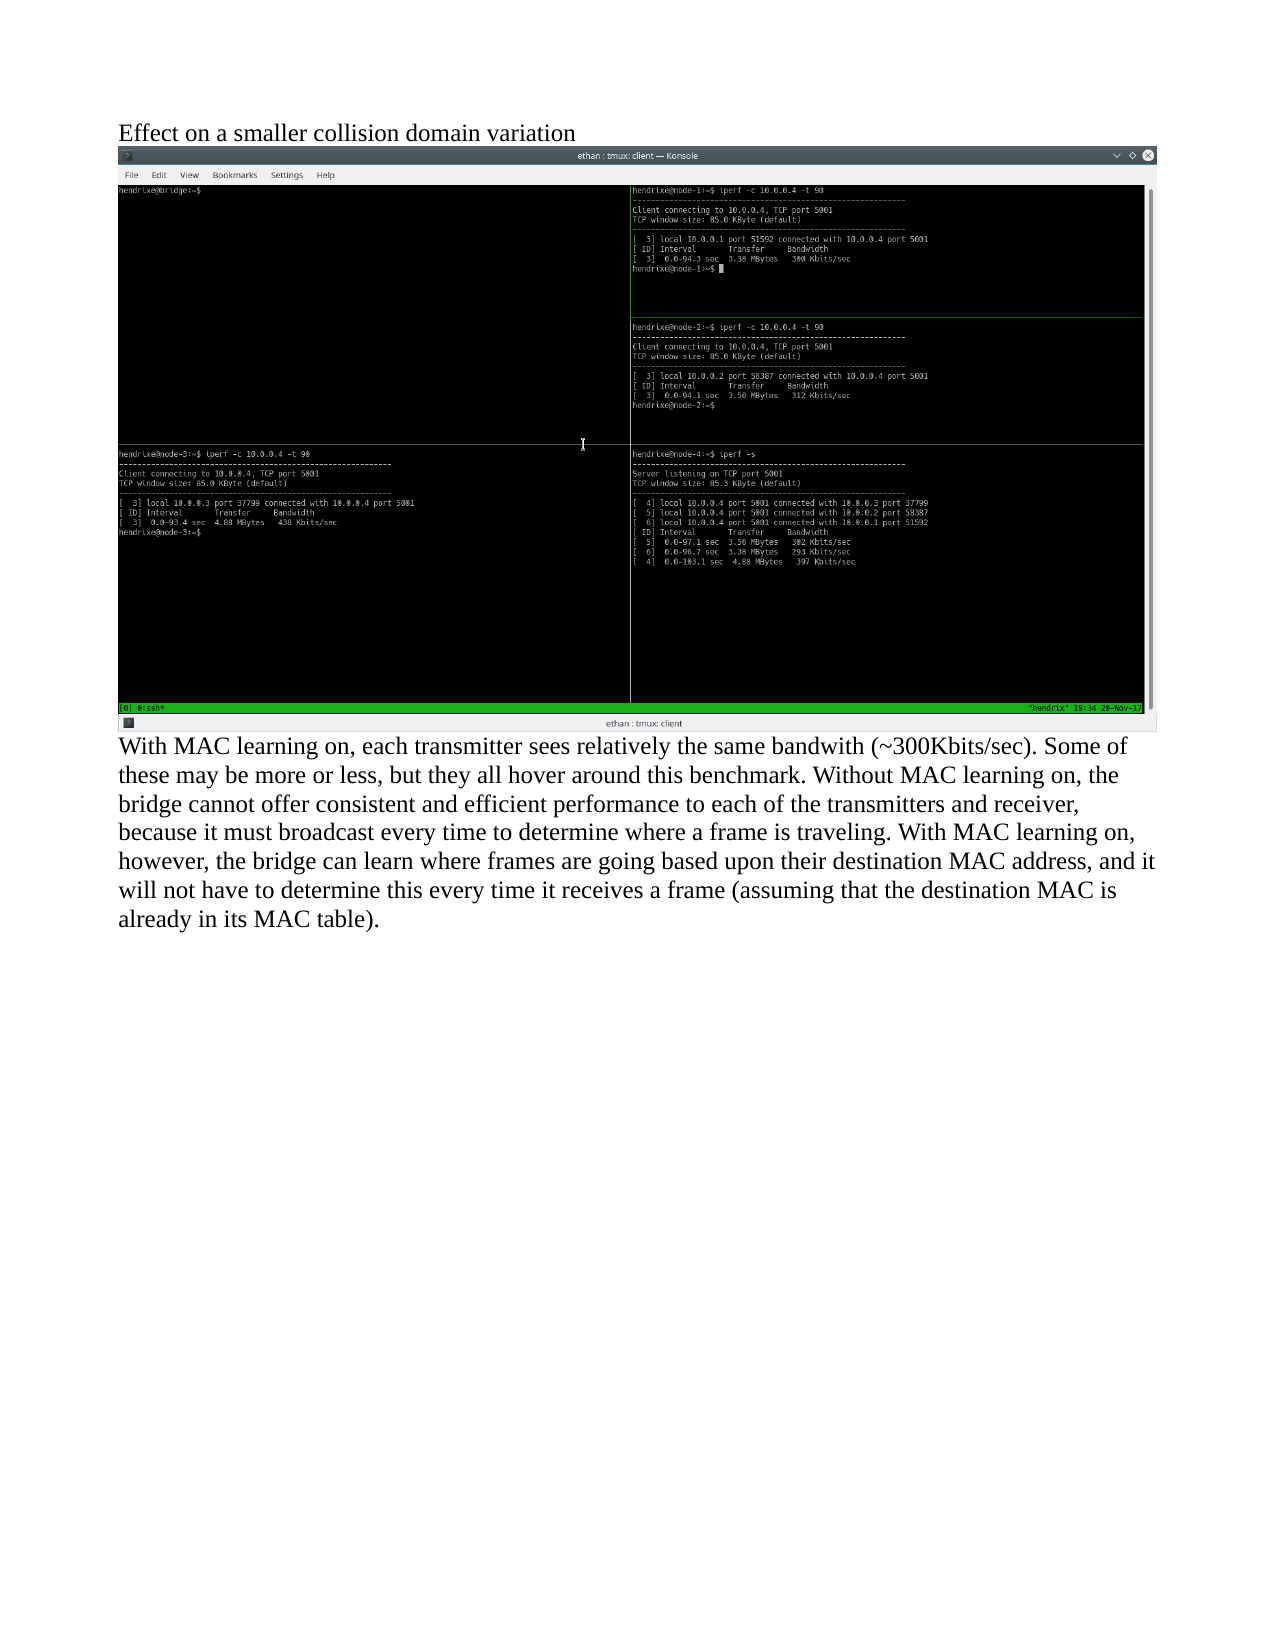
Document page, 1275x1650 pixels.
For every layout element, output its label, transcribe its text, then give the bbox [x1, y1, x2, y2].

picture [118, 146, 1157, 732]
text Effect on a smaller collision domain variation [118, 118, 1157, 146]
text With MAC learning on, each transmitter sees relatively the same bandwith (~300Kbits/sec). Some of these may be more or less, but they all hover around this benchmark. Without MAC learning on, the bridge cannot offer consistent and efficient performance to each of the transmitters and receiver, because it must broadcast every time to determine where a frame is traveling. With MAC learning on, however, the bridge can learn where frames are going based upon their destination MAC address, and it will not have to determine this every time it receives a frame (assuming that the destination MAC is already in its MAC table). [118, 732, 1157, 932]
